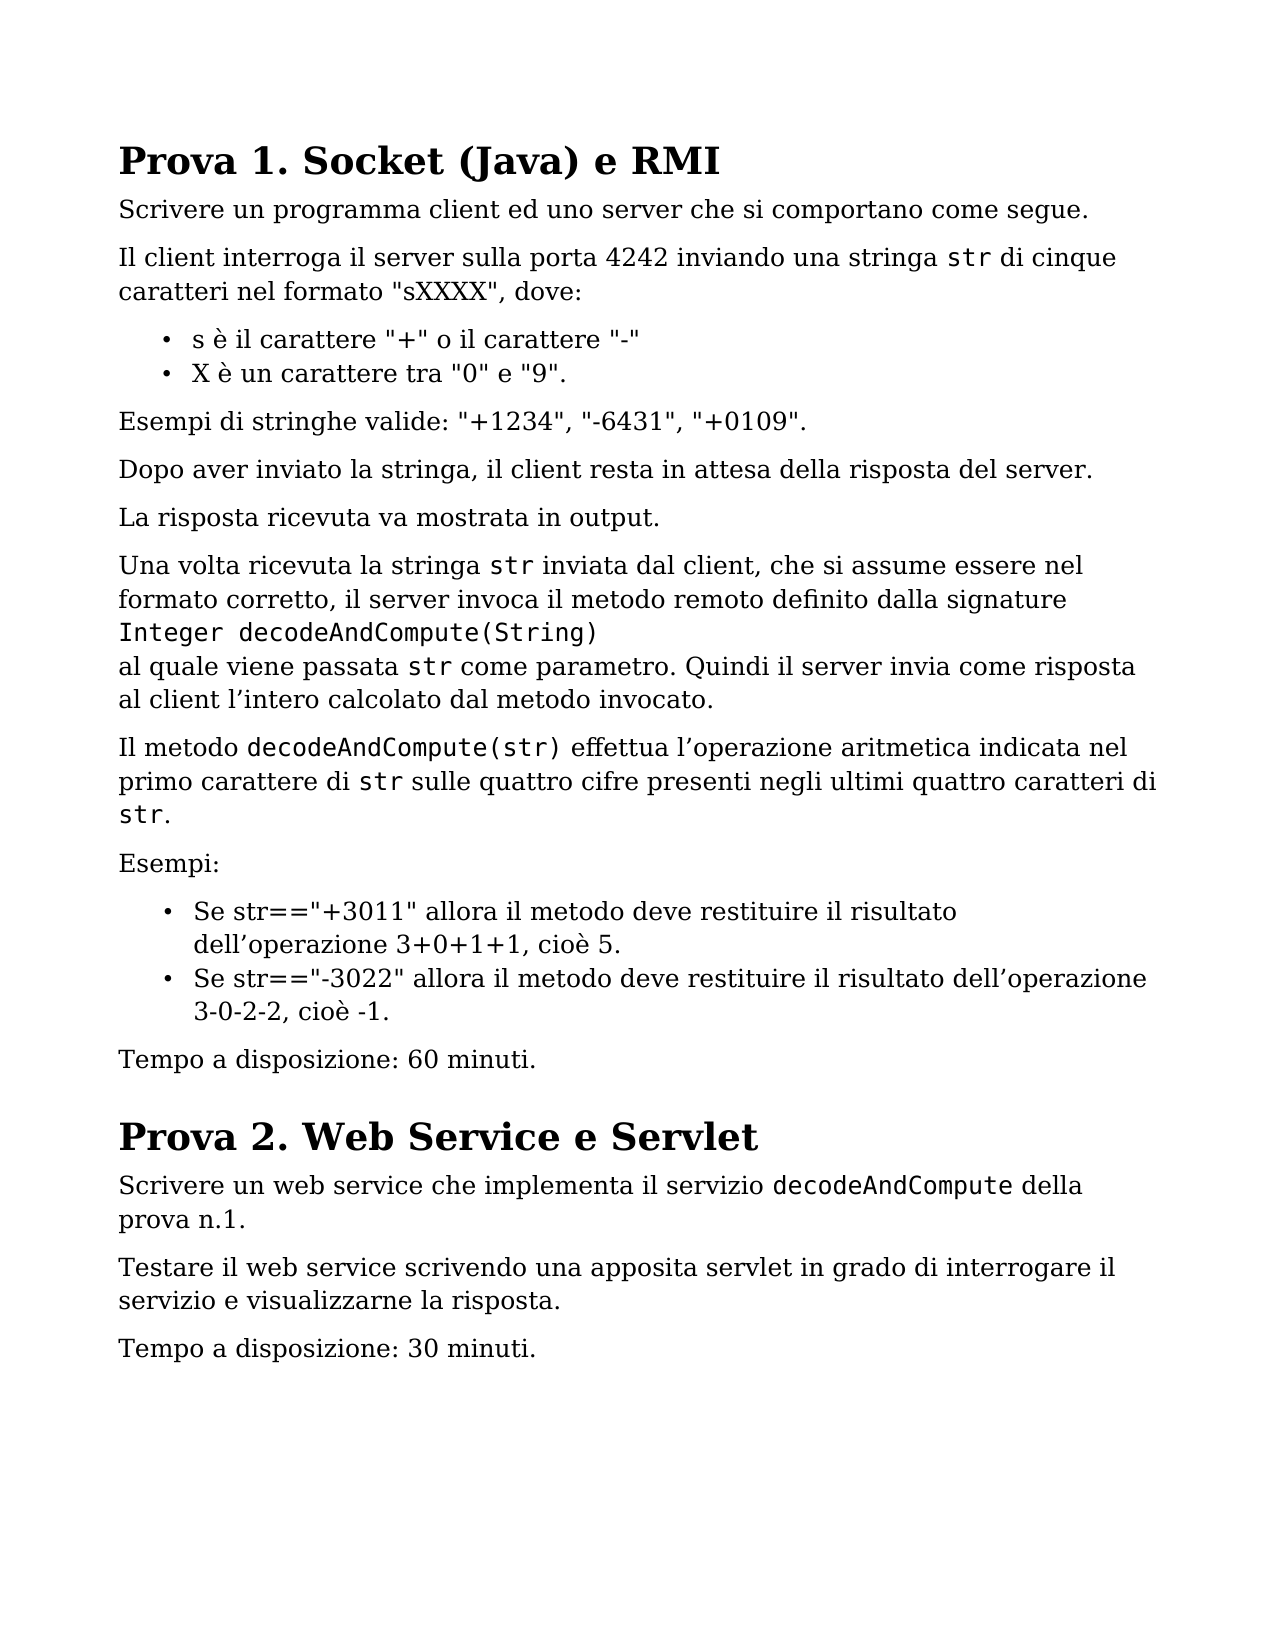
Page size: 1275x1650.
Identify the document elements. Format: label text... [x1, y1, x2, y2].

list Se str=="+3011" allora il metodo deve restituire il risultato dell’operazione 3+0+1+1, cioè 5. [164, 897, 1157, 960]
subtitle Prova 2. Web Service e Servlet [118, 1115, 1157, 1159]
text Tempo a disposizione: 60 minuti. [118, 1046, 1157, 1075]
text La risposta ricevuta va mostrata in output. [118, 503, 1157, 532]
text Scrivere un web service che implementa il servizio decodeAndCompute della prova n.1. [118, 1171, 1157, 1234]
list Se str=="-3022" allora il metodo deve restituire il risultato dell’operazione 3-0-2-2, cioè -1. [164, 964, 1157, 1027]
text Il metodo decodeAndCompute(str) effettua l’operazione aritmetica indicata nel primo carattere di str sulle quattro cifre presenti negli ultimi quattro caratteri di str. [118, 734, 1157, 830]
text Esempi: [118, 849, 1157, 878]
subtitle Prova 1. Socket (Java) e RMI [118, 139, 1157, 183]
text Esempi di stringhe valide: "+1234", "-6431", "+0109". [118, 407, 1157, 436]
text Testare il web service scrivendo una apposita servlet in grado di interrogare il servizio e visualizzarne la risposta. [118, 1253, 1157, 1316]
list s è il carattere "+" o il carattere "-" [162, 325, 1157, 354]
text Scrivere un programma client ed uno server che si comportano come segue. [118, 196, 1157, 225]
text Tempo a disposizione: 30 minuti. [118, 1334, 1157, 1364]
text Il client interroga il server sulla porta 4242 inviando una stringa str di cinque caratteri nel formato "sXXXX", dove: [118, 244, 1157, 306]
text Una volta ricevuta la stringa str inviata dal client, che si assume essere nel formato corretto, il server invoca il metodo remoto definito dalla signature Integer decodeAndCompute(String) al quale viene passata str come parametro. Quindi il server invia come risposta al client l’intero calcolato dal metodo invocato. [118, 551, 1157, 715]
list X è un carattere tra "0" e "9". [162, 359, 1157, 388]
text Dopo aver inviato la stringa, il client resta in attesa della risposta del server. [118, 455, 1157, 484]
